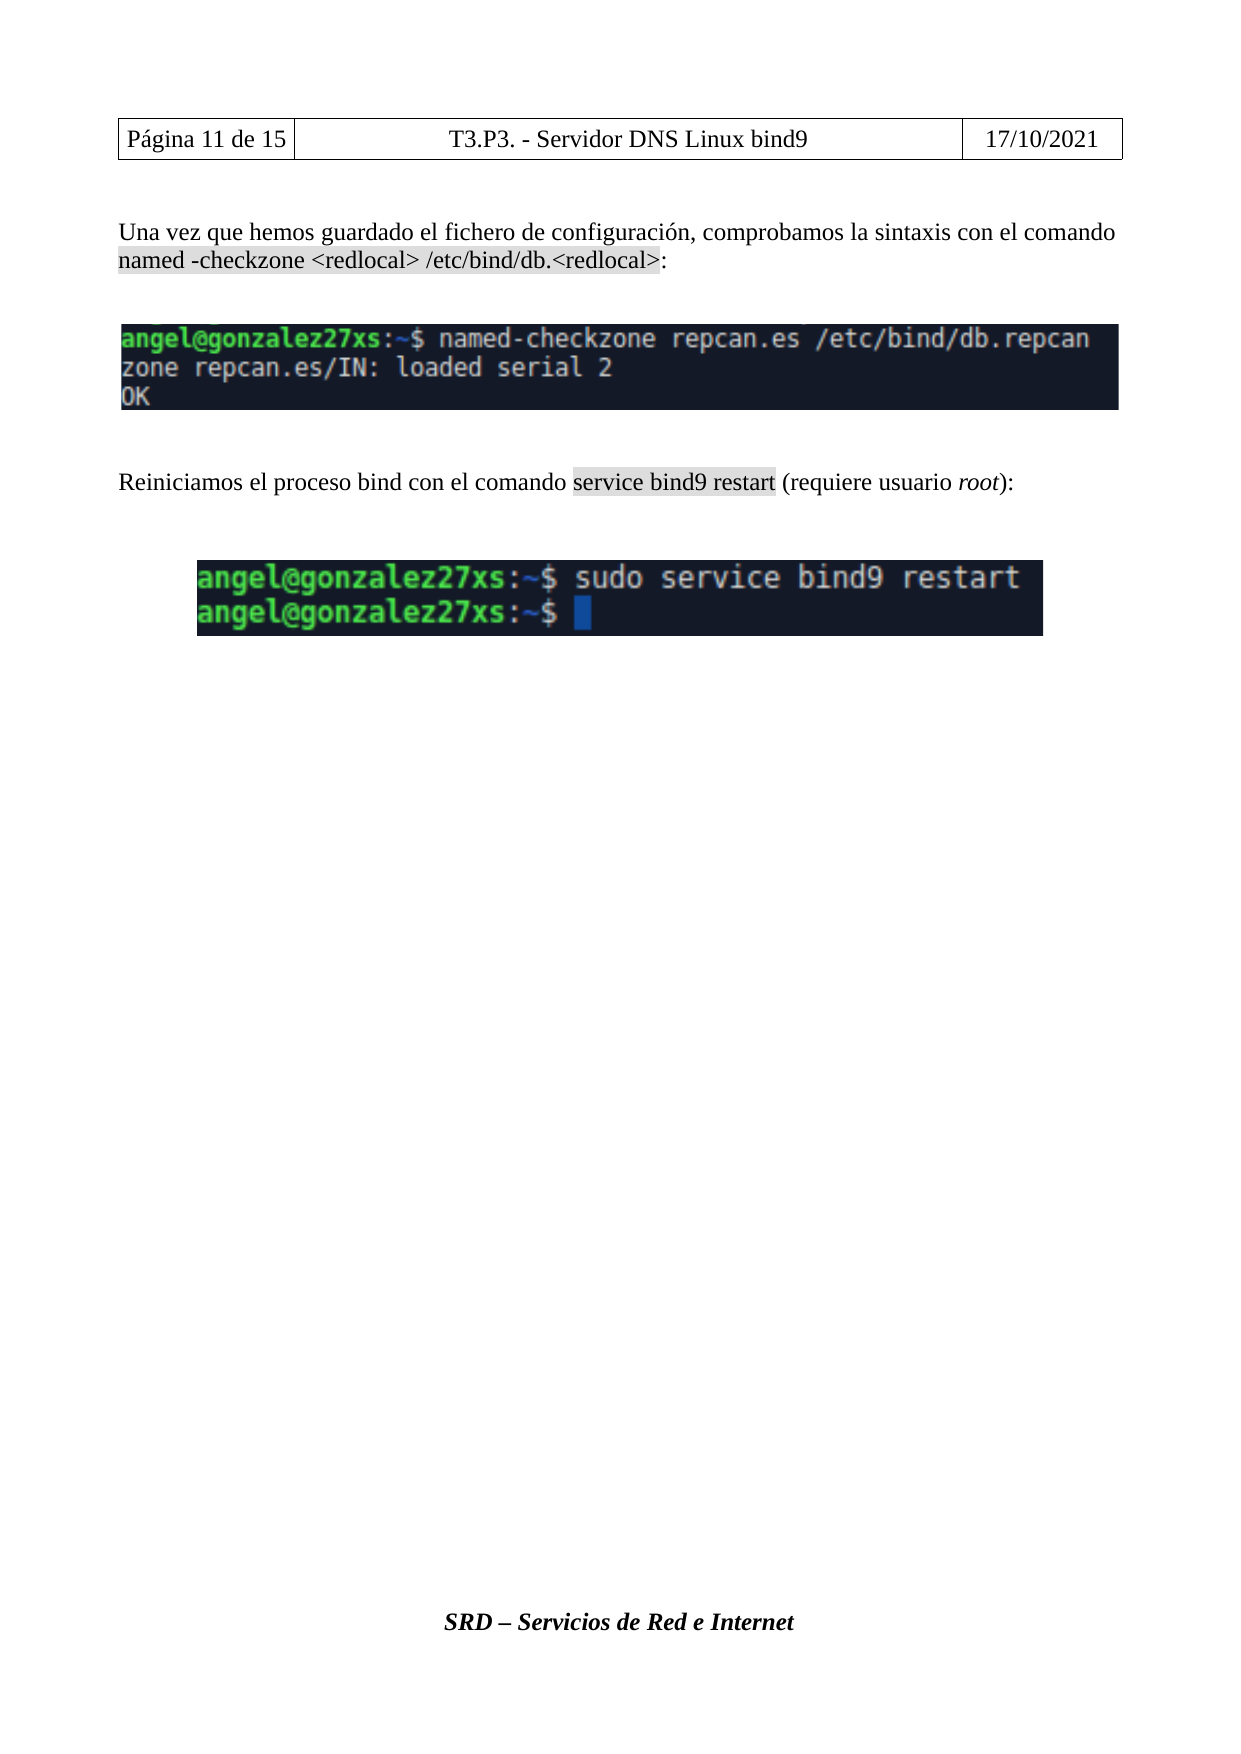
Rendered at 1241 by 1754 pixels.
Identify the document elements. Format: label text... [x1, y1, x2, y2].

picture [197, 560, 1044, 636]
text Una vez que hemos guardado el fichero de configuración, comprobamos la sintaxis con el comando named -checkzone <redlocal> /etc/bind/db.<redlocal>: [118, 217, 1122, 274]
text Reiniciamos el proceso bind con el comando service bind9 restart (requiere usuario root): [118, 467, 1122, 496]
picture [121, 324, 1119, 410]
